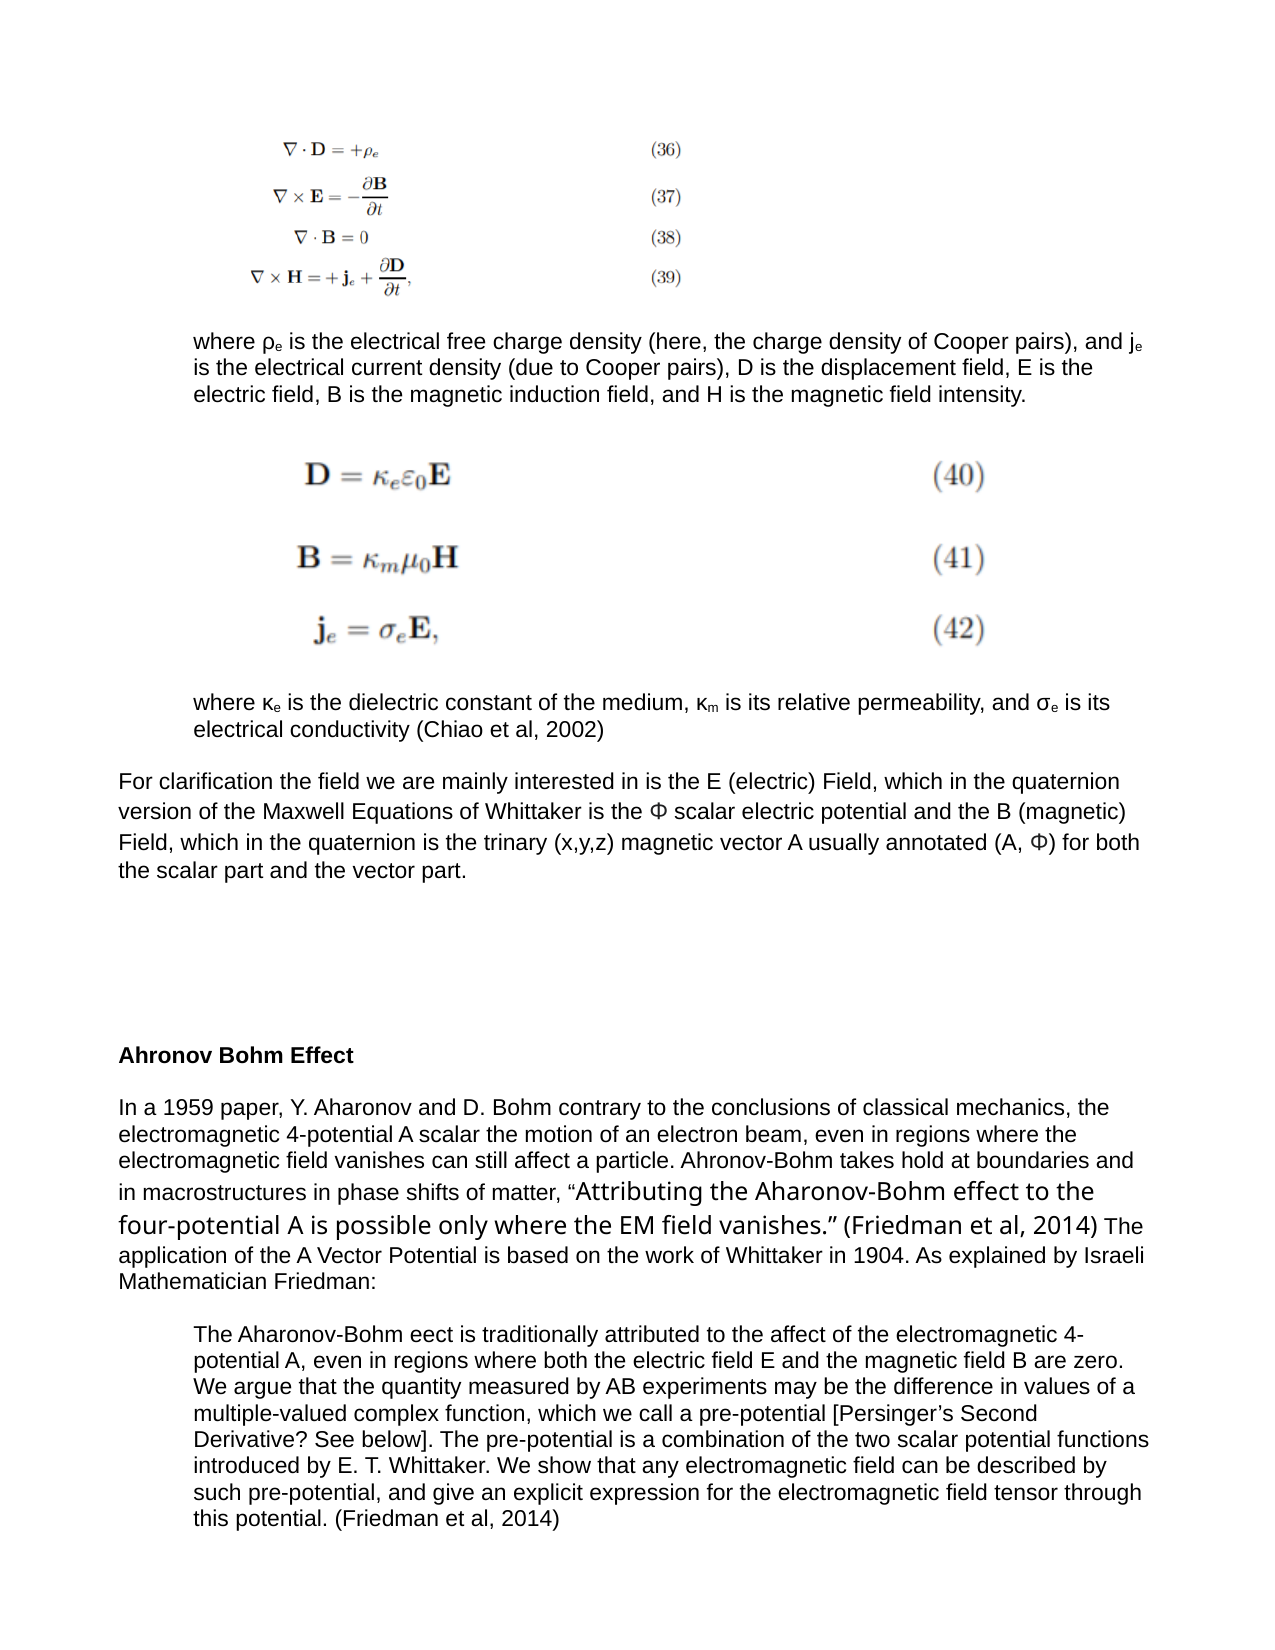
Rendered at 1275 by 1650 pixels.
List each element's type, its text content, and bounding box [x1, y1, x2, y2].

picture [196, 121, 693, 302]
text Ahronov Bohm Effect [118, 1042, 1157, 1068]
picture [259, 433, 1016, 663]
text where ρe is the electrical free charge density (here, the charge density of Cooper pairs), and je is the electrical current density (due to Cooper pairs), D is the displacement field, E is the electric field, B is the magnetic induction field, and H is the magnetic field intensity. [193, 328, 1157, 407]
text For clarification the field we are mainly interested in is the E (electric) Field, which in the quaternion version of the Maxwell Equations of Whittaker is the Φ scalar electric potential and the B (magnetic) Field, which in the quaternion is the trinary (x,y,z) magnetic vector A usually annotated (A, Φ) for both the scalar part and the vector part. [118, 768, 1157, 883]
text where κe is the dielectric constant of the medium, κm is its relative permeability, and σe is its electrical conductivity (Chiao et al, 2002) [193, 689, 1157, 742]
text The Aharonov-Bohm eect is traditionally attributed to the affect of the electromagnetic 4-potential A, even in regions where both the electric field E and the magnetic field B are zero. We argue that the quantity measured by AB experiments may be the difference in values of a multiple-valued complex function, which we call a pre-potential [Persinger’s Second Derivative? See below]. The pre-potential is a combination of the two scalar potential functions introduced by E. T. Whittaker. We show that any electromagnetic field can be described by such pre-potential, and give an explicit expression for the electromagnetic field tensor through this potential. (Friedman et al, 2014) [193, 1321, 1157, 1531]
text In a 1959 paper, Y. Aharonov and D. Bohm contrary to the conclusions of classical mechanics, the electromagnetic 4-potential A scalar the motion of an electron beam, even in regions where the electromagnetic field vanishes can still affect a particle. Ahronov-Bohm takes hold at boundaries and in macrostructures in phase shifts of matter, “Attributing the Aharonov-Bohm effect to the four-potential A is possible only where the EM field vanishes.” (Friedman et al, 2014) The application of the A Vector Potential is based on the work of Whittaker in 1904. As explained by Israeli Mathematician Friedman: [118, 1094, 1157, 1294]
